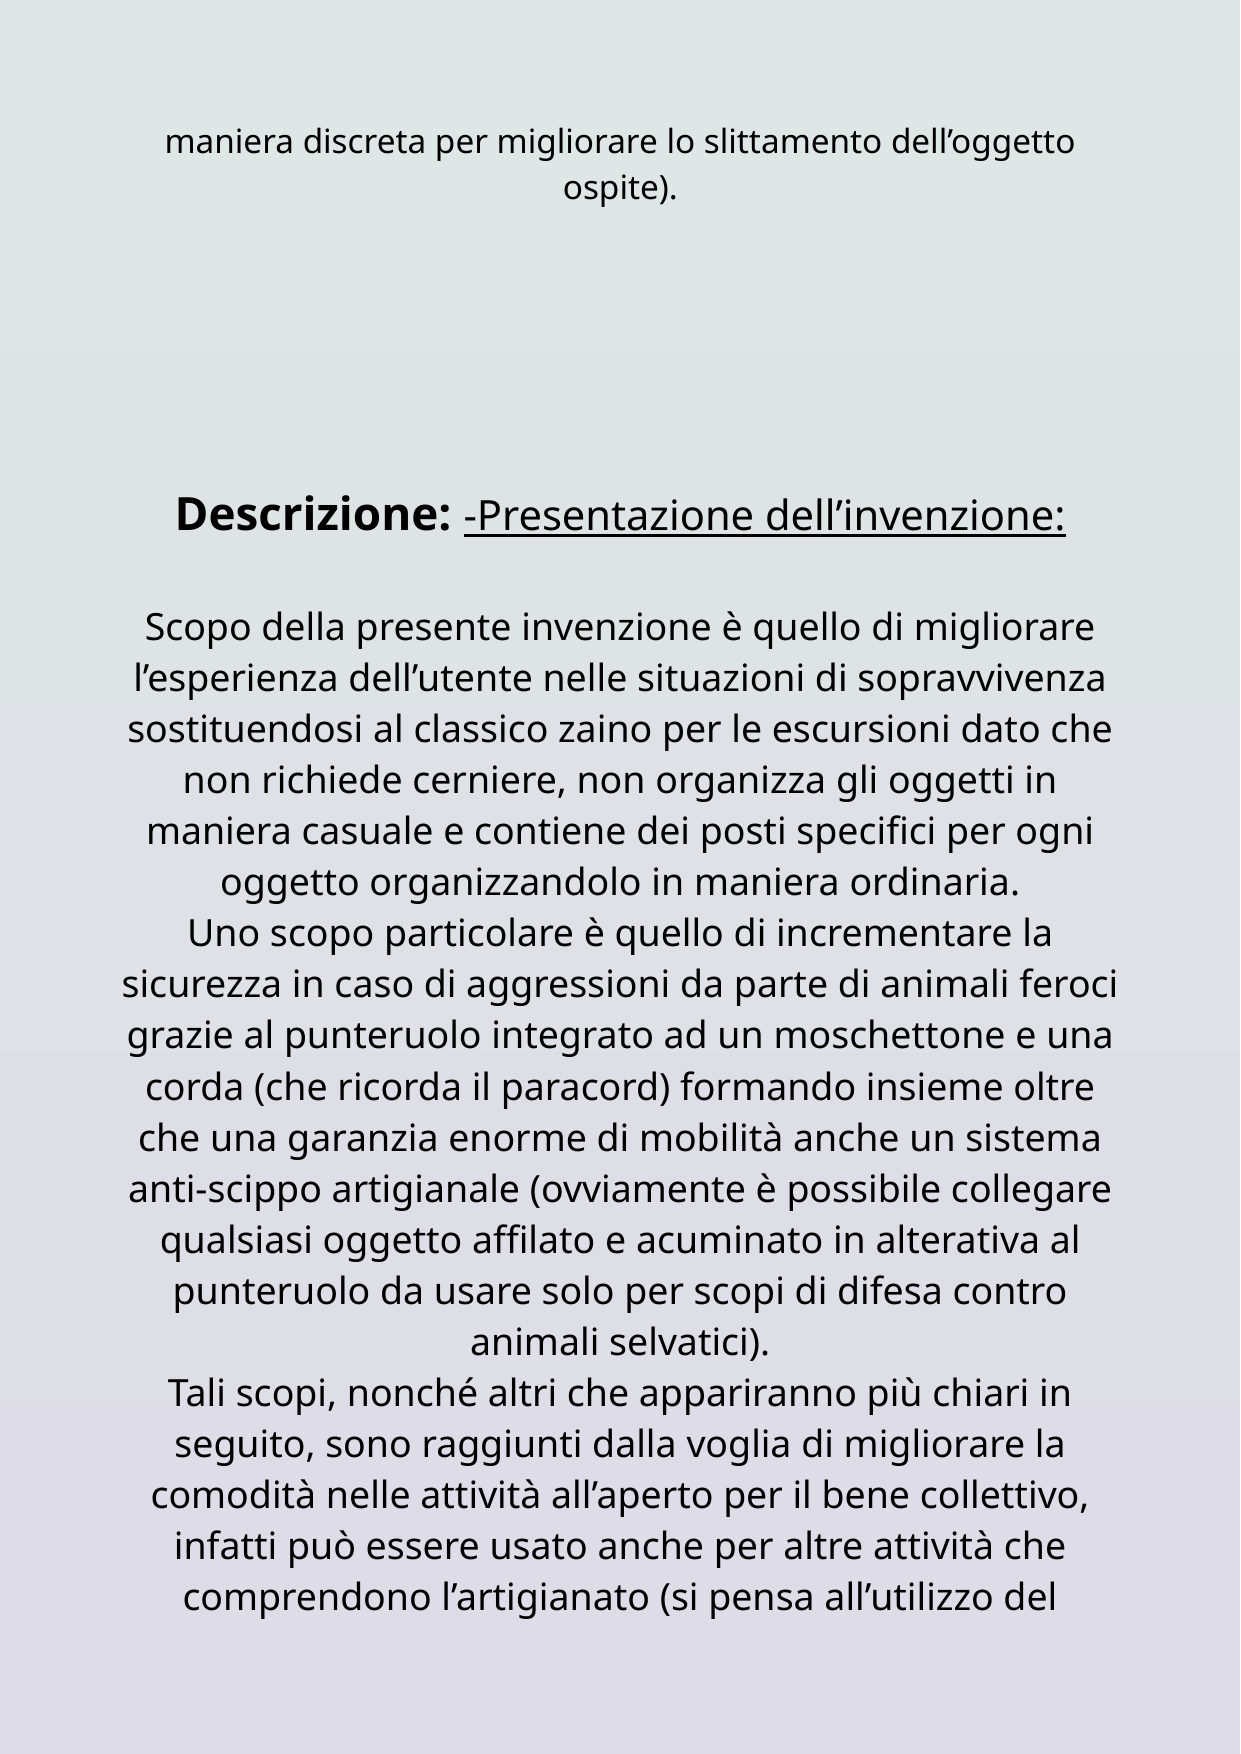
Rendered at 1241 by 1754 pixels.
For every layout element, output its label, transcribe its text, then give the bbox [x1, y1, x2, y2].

text Uno scopo particolare è quello di incrementare la sicurezza in caso di aggressioni da parte di animali feroci grazie al punteruolo integrato ad un moschettone e una corda (che ricorda il paracord) formando insieme oltre che una garanzia enorme di mobilità anche un sistema anti-scippo artigianale (ovviamente è possibile collegare qualsiasi oggetto affilato e acuminato in alterativa al punteruolo da usare solo per scopi di difesa contro animali selvatici). [118, 907, 1122, 1366]
text Scopo della presente invenzione è quello di migliorare l’esperienza dell’utente nelle situazioni di sopravvivenza sostituendosi al classico zaino per le escursioni dato che non richiede cerniere, non organizza gli oggetti in maniera casuale e contiene dei posti specifici per ogni oggetto organizzandolo in maniera ordinaria. [118, 601, 1122, 907]
text Tali scopi, nonché altri che appariranno più chiari in seguito, sono raggiunti dalla voglia di migliorare la comodità nelle attività all’aperto per il bene collettivo, infatti può essere usato anche per altre attività che comprendono l’artigianato (si pensa all’utilizzo del [118, 1366, 1122, 1621]
text Descrizione: -Presentazione dell’invenzione: [118, 481, 1122, 544]
text maniera discreta per migliorare lo slittamento dell’oggetto ospite). [118, 118, 1122, 209]
